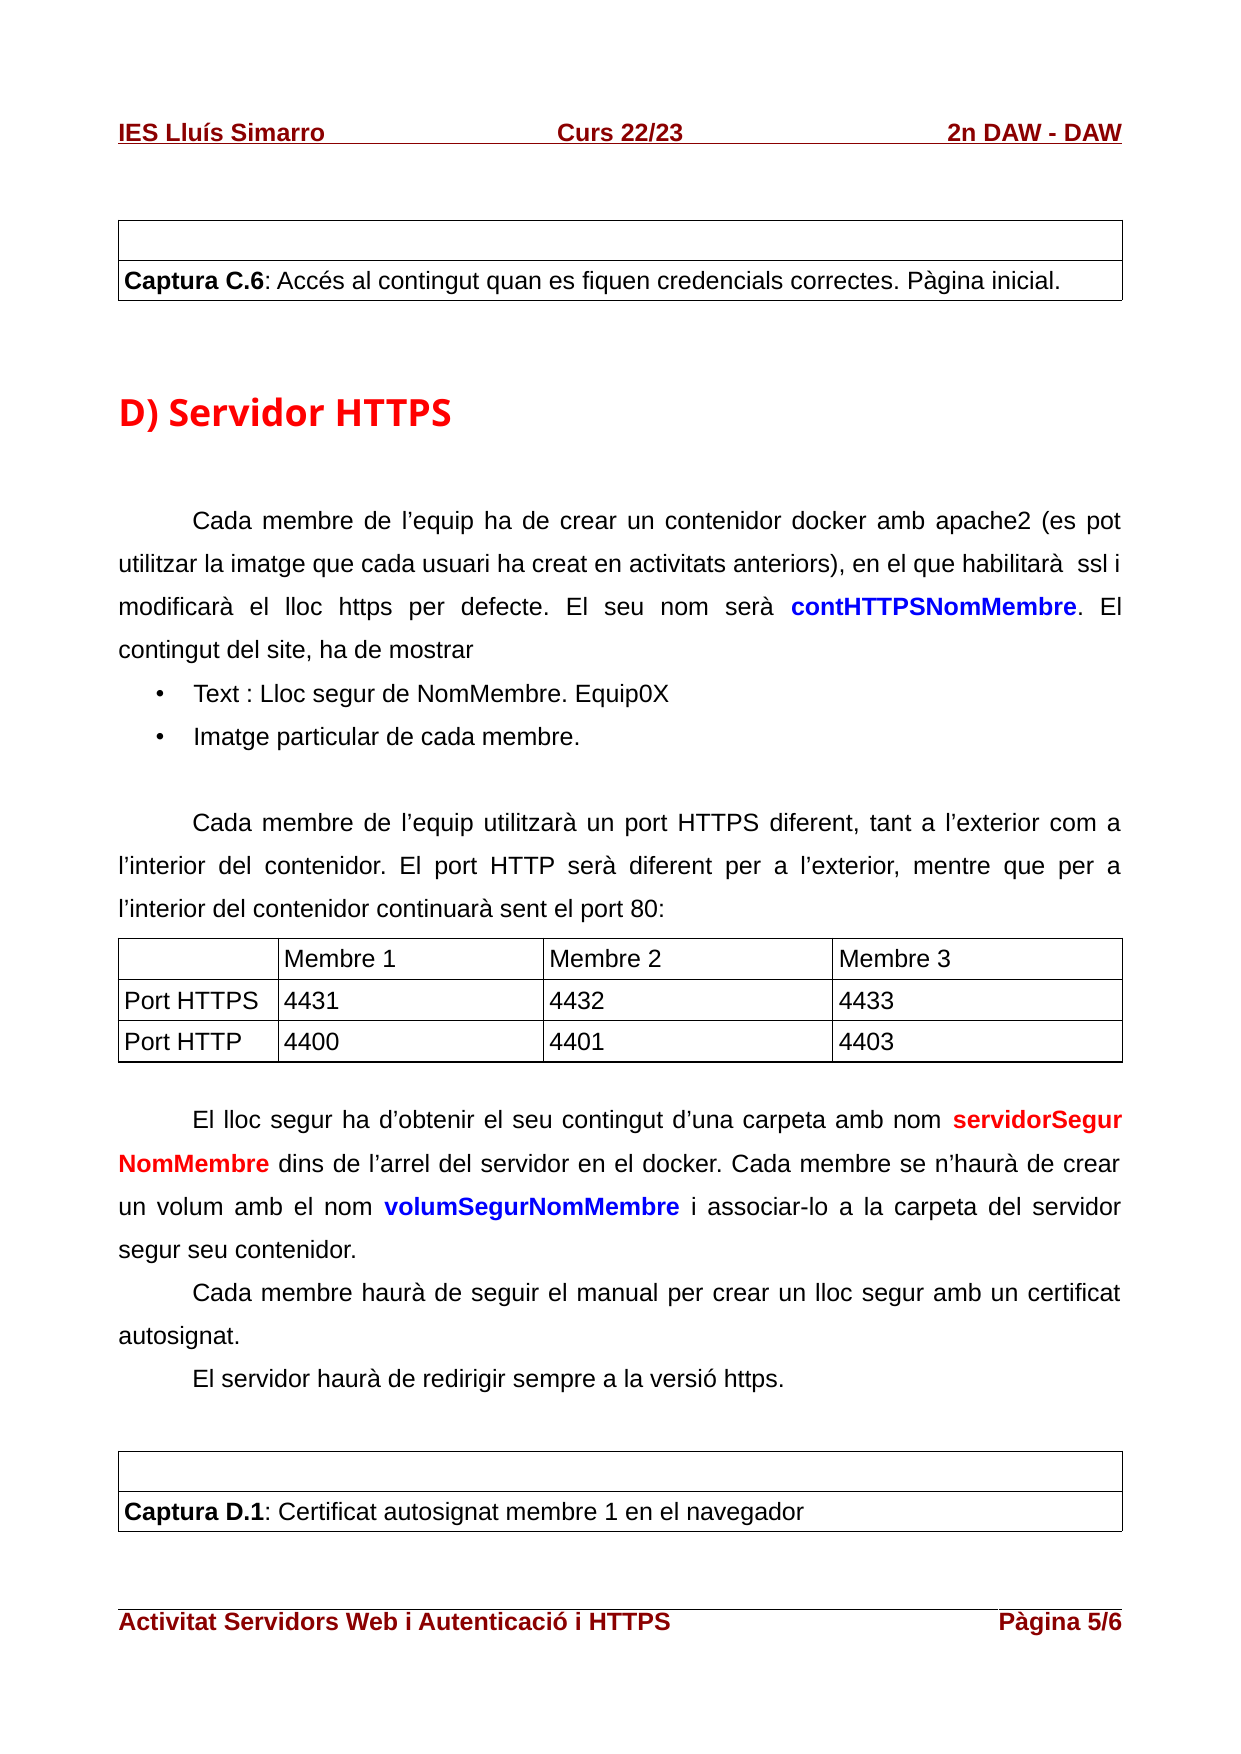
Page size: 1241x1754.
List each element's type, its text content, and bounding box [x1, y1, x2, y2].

table_cell 4433 [833, 980, 1122, 1020]
table_cell Port HTTP [119, 1021, 278, 1061]
table_header [119, 221, 1122, 260]
text Cada membre de l’equip ha de crear un contenidor docker amb apache2 (es pot utilitzar la imatge que cada usuari ha creat en activitats anteriors), en el que habilitarà ssl i modificarà el lloc https per defecte. El seu nom serà contHTTPSNomMembre. El contingut del site, ha de mostrar [118, 506, 1122, 664]
text El lloc segur ha d’obtenir el seu contingut d’una carpeta amb nom servidorSegur NomMembre dins de l’arrel del servidor en el docker. Cada membre se n’haurà de crear un volum amb el nom volumSegurNomMembre i associar-lo a la carpeta del servidor segur seu contenidor. [118, 1106, 1122, 1264]
text Cada membre de l’equip utilitzarà un port HTTPS diferent, tant a l’exterior com a l’interior del contenidor. El port HTTP serà diferent per a l’exterior, mentre que per a l’interior del contenidor continuarà sent el port 80: [118, 808, 1122, 923]
list Text : Lloc segur de NomMembre. Equip0X [156, 679, 1122, 707]
table_cell Captura D.1: Certificat autosignat membre 1 en el navegador [119, 1492, 1122, 1531]
table_header Membre 1 [279, 939, 543, 979]
table_cell 4400 [279, 1021, 543, 1061]
table_cell 4432 [544, 980, 832, 1020]
table_cell 4431 [279, 980, 543, 1020]
table_header Membre 3 [833, 939, 1122, 979]
text D) Servidor HTTPS [118, 386, 1122, 437]
table_header [119, 939, 278, 979]
table_header [119, 1452, 1122, 1491]
table_cell 4403 [833, 1021, 1122, 1061]
list Imatge particular de cada membre. [156, 722, 1122, 751]
text Cada membre haurà de seguir el manual per crear un lloc segur amb un certificat autosignat. [118, 1278, 1122, 1350]
table_header Membre 2 [544, 939, 832, 979]
text El servidor haurà de redirigir sempre a la versió https. [118, 1364, 1122, 1393]
table_cell 4401 [544, 1021, 832, 1061]
table_cell Captura C.6: Accés al contingut quan es fiquen credencials correctes. Pàgina inicial. [119, 261, 1122, 300]
table_cell Port HTTPS [119, 980, 278, 1020]
